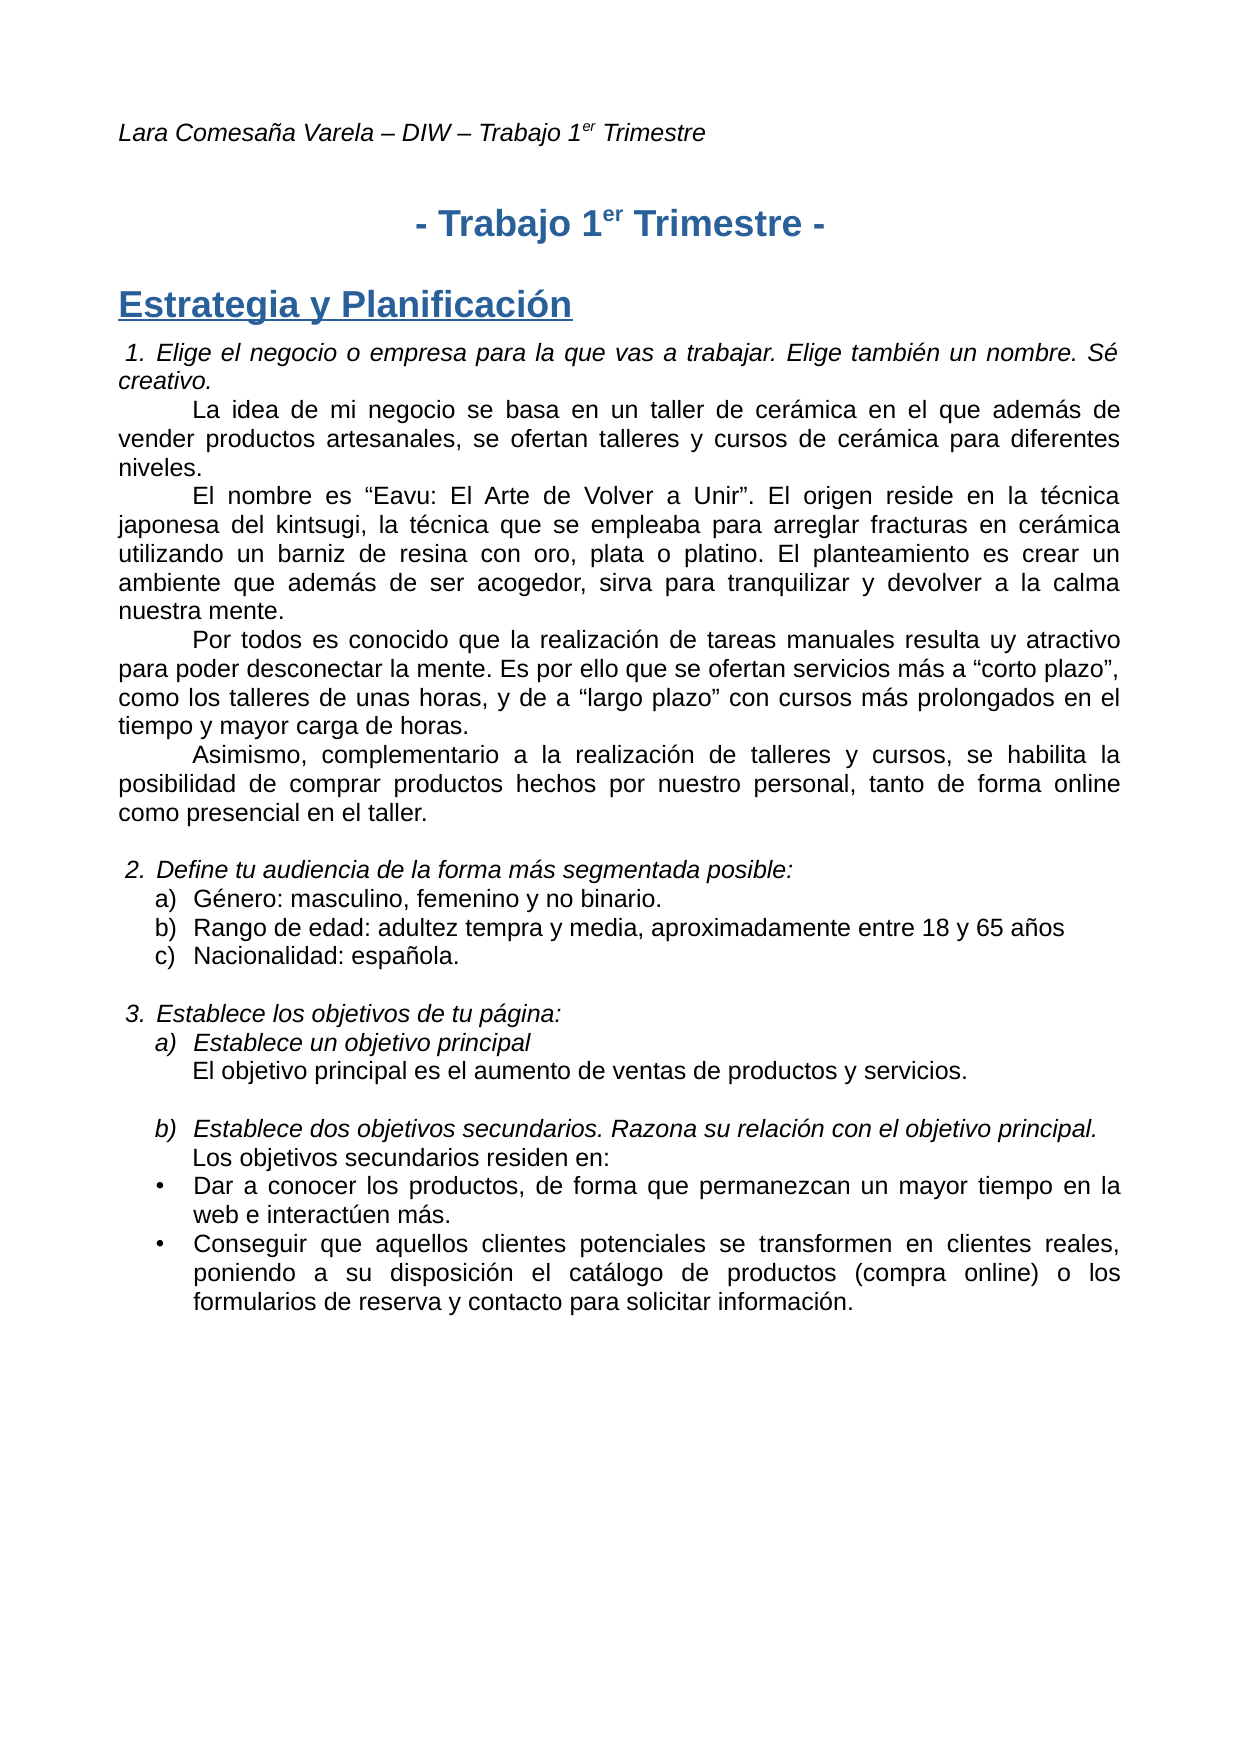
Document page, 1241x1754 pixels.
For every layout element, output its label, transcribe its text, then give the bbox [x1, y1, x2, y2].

list Conseguir que aquellos clientes potenciales se transformen en clientes reales, poniendo a su disposición el catálogo de productos (compra online) o los formularios de reserva y contacto para solicitar información. [156, 1229, 1122, 1315]
list Género: masculino, femenino y no binario. [148, 884, 1122, 913]
list Establece los objetivos de tu página: [118, 999, 1122, 1028]
text La idea de mi negocio se basa en un taller de cerámica en el que además de vender productos artesanales, se ofertan talleres y cursos de cerámica para diferentes niveles. [118, 395, 1122, 481]
text Asimismo, complementario a la realización de talleres y cursos, se habilita la posibilidad de comprar productos hechos por nuestro personal, tanto de forma online como presencial en el taller. [118, 740, 1122, 826]
text El nombre es “Eavu: El Arte de Volver a Unir”. El origen reside en la técnica japonesa del kintsugi, la técnica que se empleaba para arreglar fracturas en cerámica utilizando un barniz de resina con oro, plata o platino. El planteamiento es crear un ambiente que además de ser acogedor, sirva para tranquilizar y devolver a la calma nuestra mente. [118, 481, 1122, 625]
text El objetivo principal es el aumento de ventas de productos y servicios. [118, 1056, 1122, 1085]
text Los objetivos secundarios residen en: [118, 1143, 1122, 1171]
list Rango de edad: adultez tempra y media, aproximadamente entre 18 y 65 años [148, 913, 1122, 941]
list Elige el negocio o empresa para la que vas a trabajar. Elige también un nombre. Sé creativo. [118, 338, 1122, 395]
list Establece un objetivo principal [148, 1028, 1122, 1056]
list Define tu audiencia de la forma más segmentada posible: [118, 855, 1122, 884]
list Establece dos objetivos secundarios. Razona su relación con el objetivo principal. [148, 1114, 1122, 1143]
subtitle - Trabajo 1er Trimestre - [118, 201, 1122, 244]
subtitle Estrategia y Planificación [118, 282, 1122, 325]
text Por todos es conocido que la realización de tareas manuales resulta uy atractivo para poder desconectar la mente. Es por ello que se ofertan servicios más a “corto plazo”, como los talleres de unas horas, y de a “largo plazo” con cursos más prolongados en el tiempo y mayor carga de horas. [118, 625, 1122, 740]
list Dar a conocer los productos, de forma que permanezcan un mayor tiempo en la web e interactúen más. [156, 1171, 1122, 1229]
list Nacionalidad: española. [148, 941, 1122, 970]
